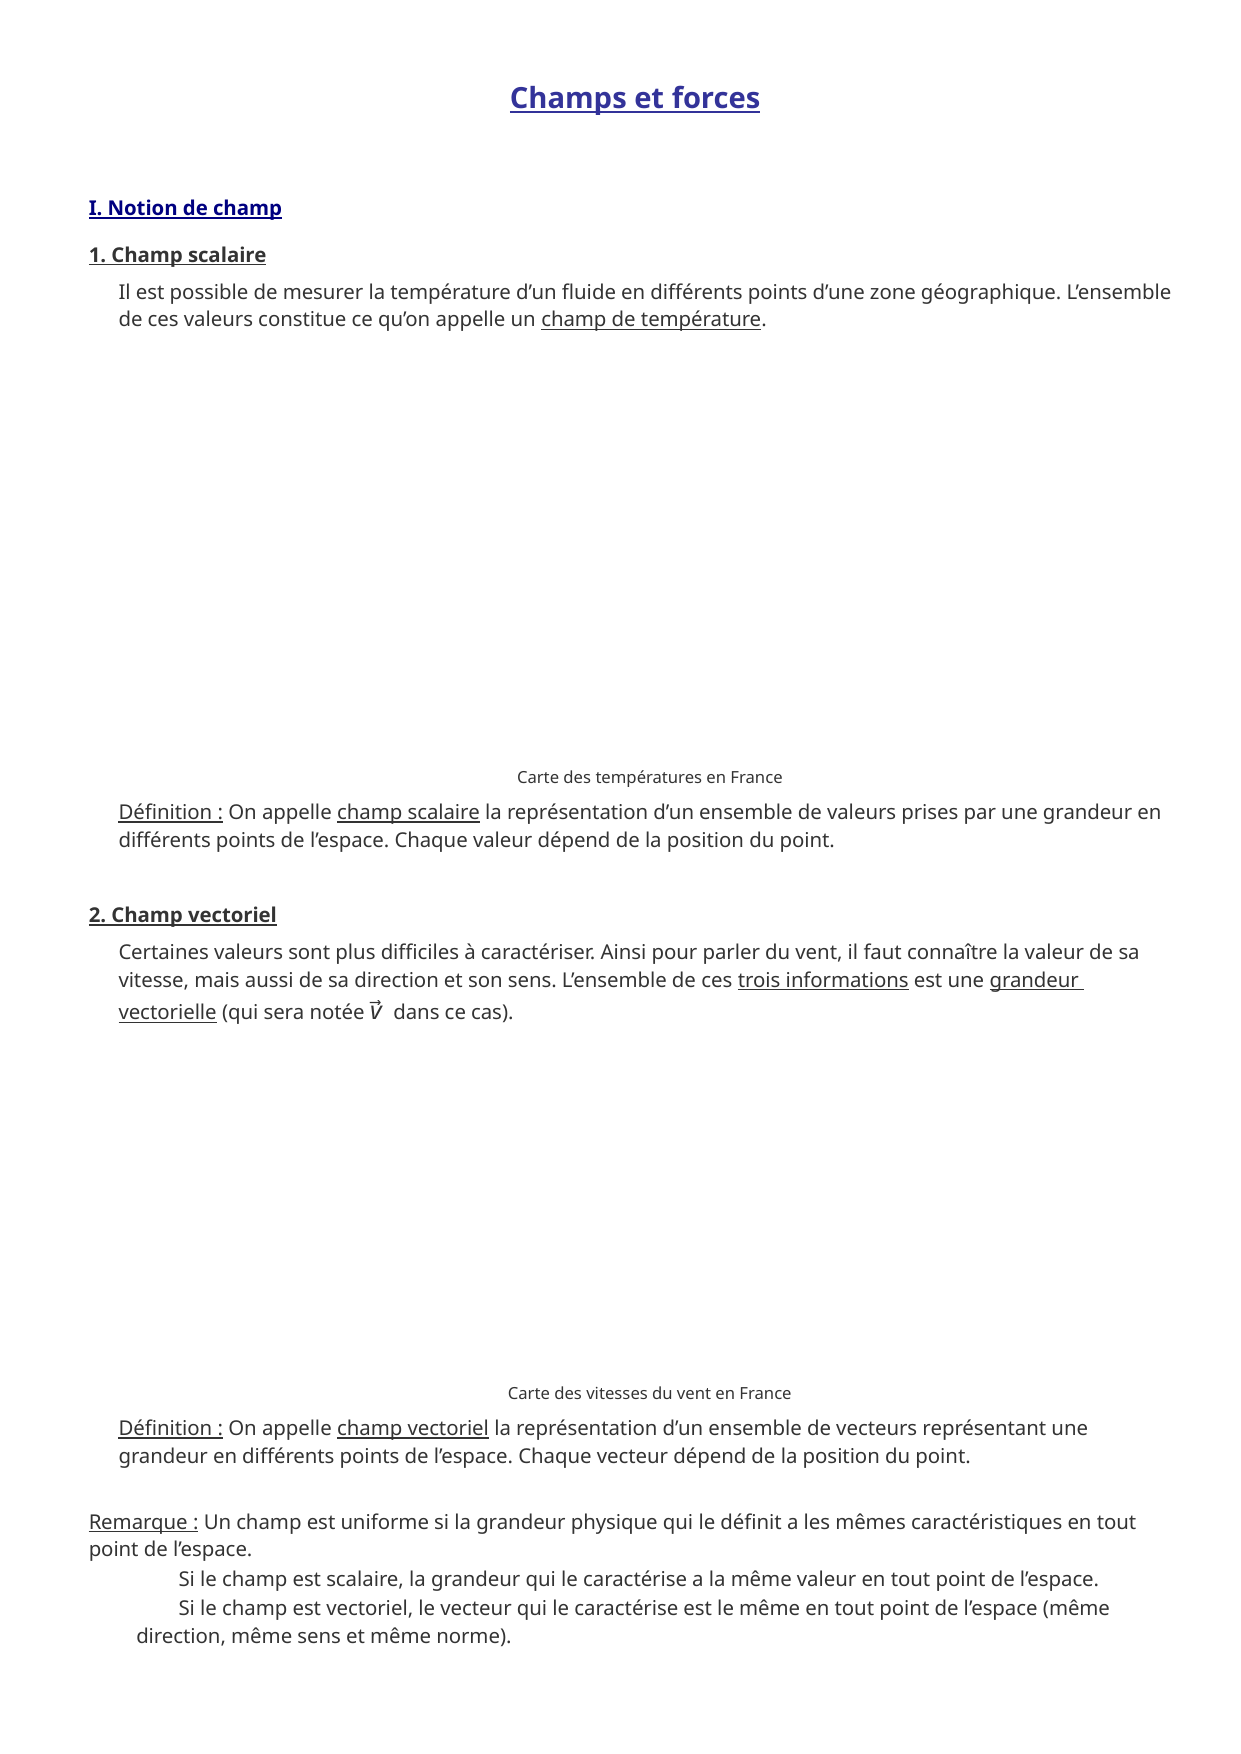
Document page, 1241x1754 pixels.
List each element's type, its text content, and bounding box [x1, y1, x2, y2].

text 1. Champ scalaire [88, 240, 1181, 268]
text Si le champ est scalaire, la grandeur qui le caractérise a la même valeur en tout point de l’espace. [136, 1563, 1181, 1592]
text Définition : On appelle champ scalaire la représentation d’un ensemble de valeurs prises par une grandeur en différents points de l’espace. Chaque valeur dépend de la position du point. [118, 798, 1181, 853]
text Carte des vitesses du vent en France [118, 1382, 1181, 1404]
text Remarque : Un champ est uniforme si la grandeur physique qui le définit a les mêmes caractéristiques en tout point de l’espace. [88, 1507, 1181, 1563]
text Définition : On appelle champ vectoriel la représentation d’un ensemble de vecteurs représentant une grandeur en différents points de l’espace. Chaque vecteur dépend de la position du point. [118, 1414, 1181, 1469]
text 2. Champ vectoriel [88, 901, 1181, 928]
text Carte des températures en France [118, 766, 1181, 788]
text I. Notion de champ [88, 194, 1181, 221]
text Si le champ est vectoriel, le vecteur qui le caractérise est le même en tout point de l’espace (même direction, même sens et même norme). [136, 1592, 1181, 1649]
text Certaines valeurs sont plus difficiles à caractériser. Ainsi pour parler du vent, il faut connaître la valeur de sa vitesse, mais aussi de sa direction et son sens. L’ensemble de ces trois informations est une grandeur vectorielle (qui sera notée v⃗ dans ce cas). [118, 938, 1181, 1027]
text Champs et forces [88, 78, 1181, 117]
text Il est possible de mesurer la température d’un fluide en différents points d’une zone géographique. L’ensemble de ces valeurs constitue ce qu’on appelle un champ de température. [118, 277, 1181, 333]
